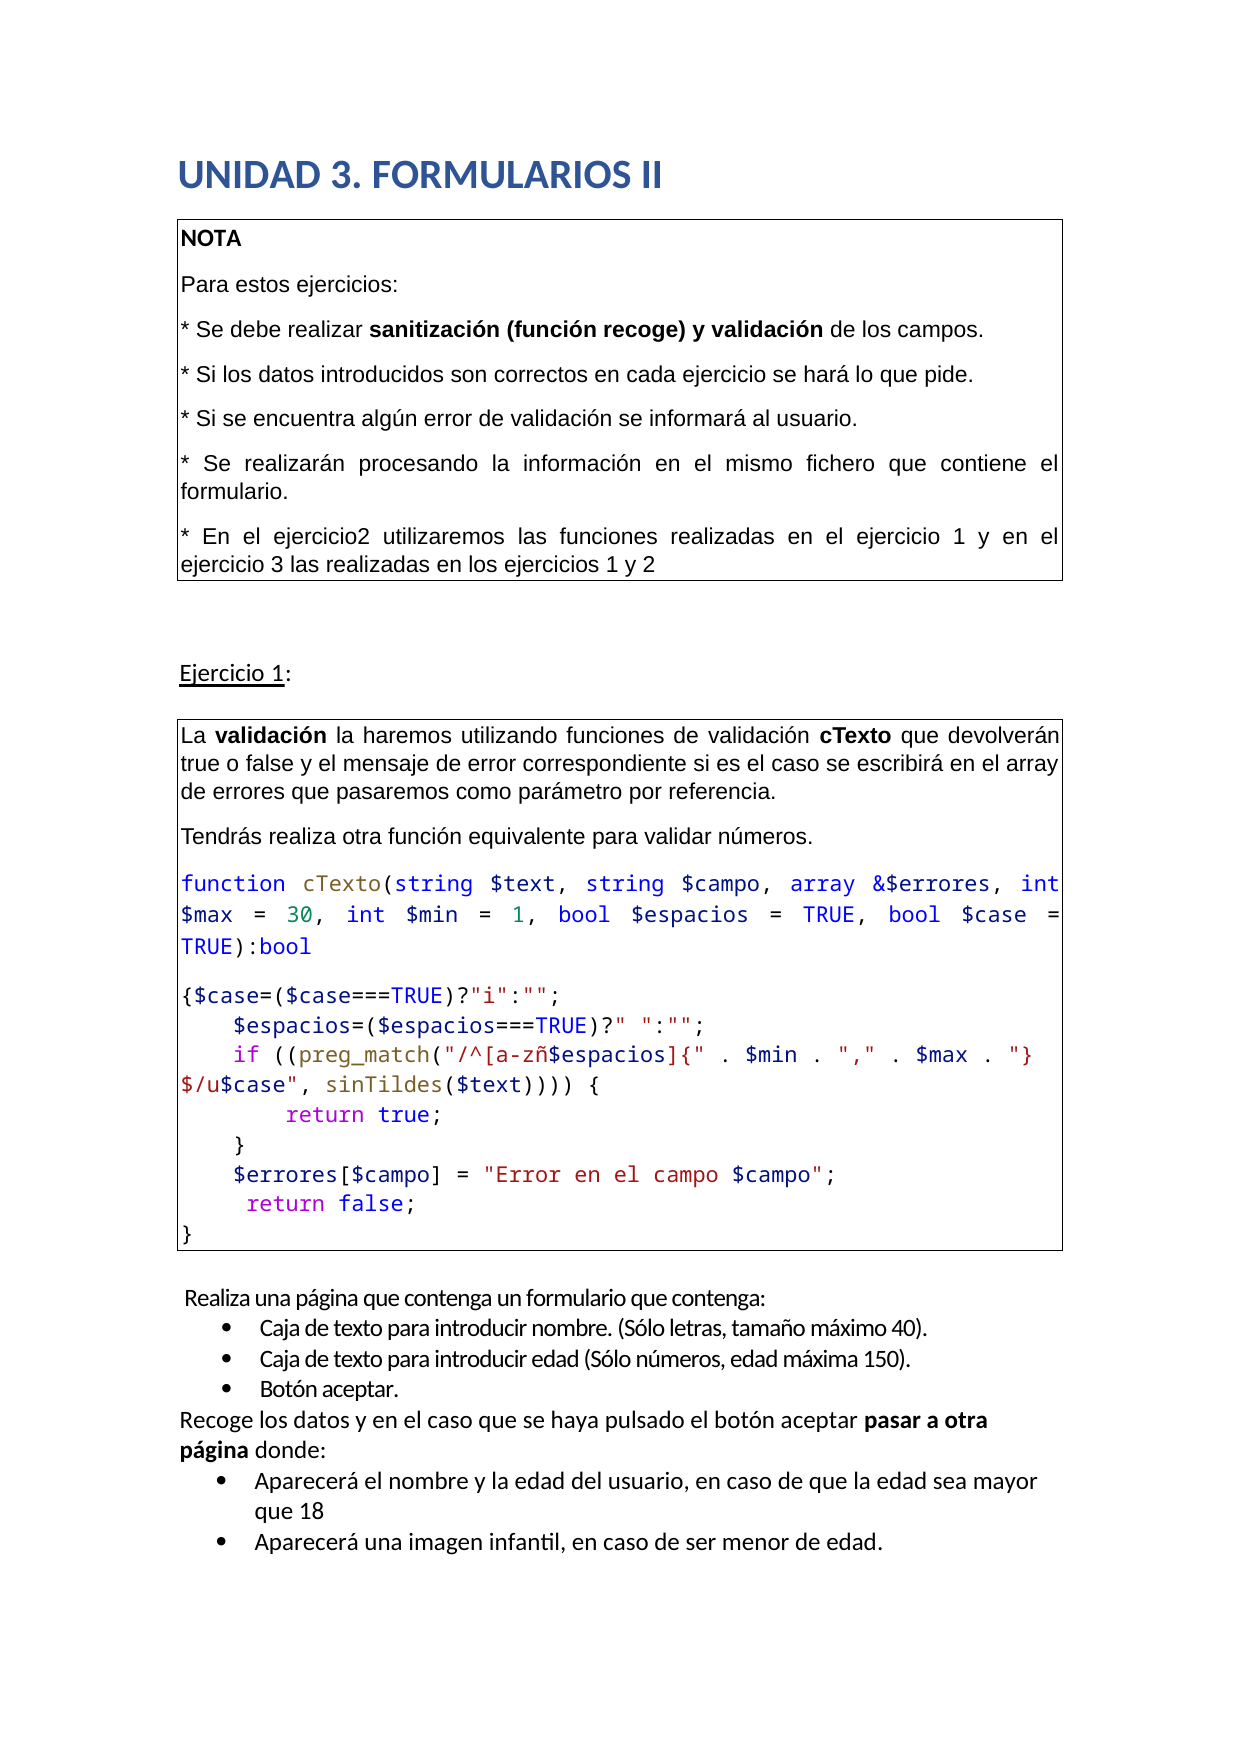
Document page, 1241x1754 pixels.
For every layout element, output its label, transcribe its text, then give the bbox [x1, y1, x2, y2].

text $errores[$campo] = "Error en el campo $campo"; [178, 1156, 1062, 1185]
text Tendrás realiza otra función equivalente para validar números. [178, 820, 1062, 849]
text } [178, 1126, 1062, 1156]
text {$case=($case===TRUE)?"i":""; [178, 977, 1062, 1007]
text * Se realizarán procesando la información en el mismo fichero que contiene el formulario. [178, 447, 1062, 505]
text } [178, 1215, 1062, 1250]
text Realiza una página que contenga un formulario que contenga: [179, 1282, 1063, 1312]
text UNIDAD 3. FORMULARIOS II­­­­­­­­­ [177, 148, 1063, 198]
list Aparecerá el nombre y la edad del usuario, en caso de que la edad sea mayor que 18 [217, 1465, 1063, 1526]
text * Se debe realizar sanitización (función recoge) y validación de los campos. [178, 313, 1062, 342]
list Caja de texto para introducir edad (Sólo números, edad máxima 150). [222, 1343, 1063, 1373]
text if ((preg_match("/^[a-zñ$espacios]{" . $min . "," . $max . "}$/u$case", sinTildes($text)))) { [178, 1036, 1062, 1096]
text * En el ejercicio2 utilizaremos las funciones realizadas en el ejercicio 1 y en el ejercicio 3 las realizadas en los ejercicios 1 y 2 [178, 520, 1062, 580]
text La validación la haremos utilizando funciones de validación cTexto que devolverán true o false y el mensaje de error correspondiente si es el caso se escribirá en el array de errores que pasaremos como parámetro por referencia. [178, 720, 1062, 804]
text return true; [178, 1096, 1062, 1126]
text Ejercicio 1: [179, 658, 1063, 688]
list Caja de texto para introducir nombre. (Sólo letras, tamaño máximo 40). [222, 1312, 1063, 1343]
text function cTexto(string $text, string $campo, array &$errores, int $max = 30, int $min = 1, bool $espacios = TRUE, bool $case = TRUE):bool [178, 864, 1062, 961]
list Botón aceptar. [222, 1373, 1063, 1404]
text Para estos ejercicios: [178, 268, 1062, 297]
text Recoge los datos y en el caso que se haya pulsado el botón aceptar pasar a otra página donde: [179, 1404, 1063, 1465]
text * Si los datos introducidos son correctos en cada ejercicio se hará lo que pide. [178, 357, 1062, 387]
text $espacios=($espacios===TRUE)?" ":""; [178, 1007, 1062, 1036]
list Aparecerá una imagen infantil, en caso de ser menor de edad. [217, 1526, 1063, 1556]
text * Si se encuentra algún error de validación se informará al usuario. [178, 402, 1062, 432]
text NOTA [178, 220, 1062, 252]
text return false; [178, 1185, 1062, 1215]
